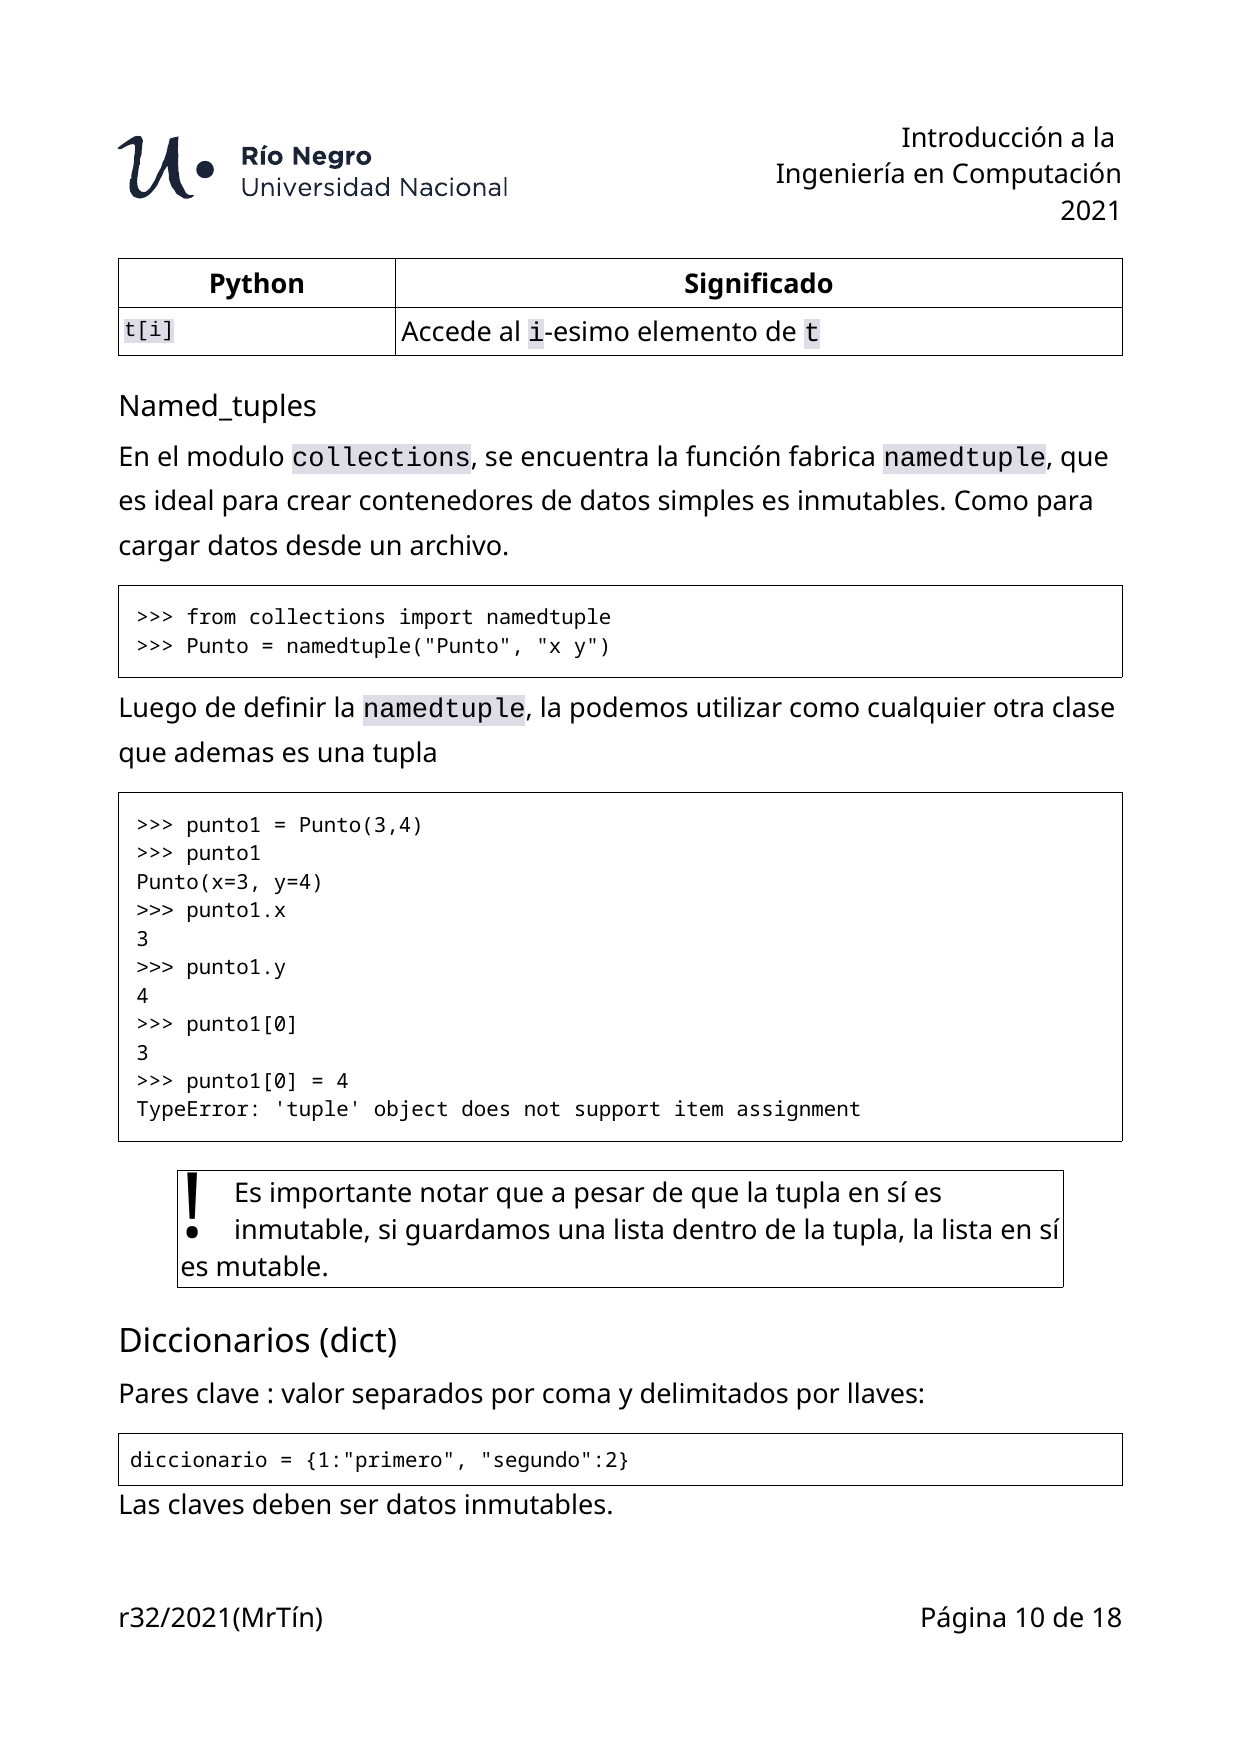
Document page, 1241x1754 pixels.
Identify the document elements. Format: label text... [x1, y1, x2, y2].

text >>> punto1 = Punto(3,4) [119, 793, 1122, 821]
text >>> punto1.x [119, 877, 1122, 906]
subtitle Named_tuples [118, 385, 1122, 425]
text Las claves deben ser datos inmutables. [118, 1486, 1122, 1522]
text >>> Punto = namedtuple("Punto", "x y") [119, 613, 1122, 677]
text 3 [239, 907, 245, 916]
text 3 [119, 1020, 1122, 1048]
text >>> punto1 [119, 821, 1122, 849]
text 4 [276, 963, 282, 972]
text >>> punto1[0] [119, 991, 1122, 1020]
text TypeError: 'tuple' object does not support item assignment [119, 1077, 1122, 1141]
text En el modulo collections, se encuentra la función fabrica namedtuple, que es ideal para crear contenedores de datos simples es inmutables. Como para cargar datos desde un archivo. [118, 437, 1122, 563]
text 3 [277, 1021, 283, 1030]
text >>> punto1.y [119, 934, 1122, 963]
table_header Significado [396, 259, 1122, 307]
subtitle Diccionarios (dict) [118, 1316, 1122, 1362]
text 3 [239, 1021, 245, 1030]
text 3 [119, 906, 1122, 934]
text diccionario = {1:"primero", "segundo":2} [119, 1434, 1122, 1485]
text 4 [239, 964, 245, 973]
table_cell Accede al i-esimo elemento de t [396, 308, 1122, 355]
text >>> punto1[0] = 4 [119, 1048, 1122, 1077]
text 4 [201, 963, 207, 973]
text 3 [201, 906, 207, 916]
text Pares clave : valor separados por coma y delimitados por llaves: [118, 1374, 1122, 1411]
text !Es importante notar que a pesar de que la tupla en sí es inmutable, si guardamos una lista dentro de la tupla, la lista en sí es mutable. [178, 1171, 1063, 1287]
text 4 [119, 963, 1122, 991]
text 3 [201, 1020, 207, 1030]
table_header Python [119, 259, 395, 307]
text Luego de definir la namedtuple, la podemos utilizar como cualquier otra clase que ademas es una tupla [118, 689, 1122, 770]
text Punto(x=3, y=4) [119, 849, 1122, 877]
text >>> from collections import namedtuple [119, 586, 1122, 613]
table_cell t[i] [119, 308, 395, 355]
